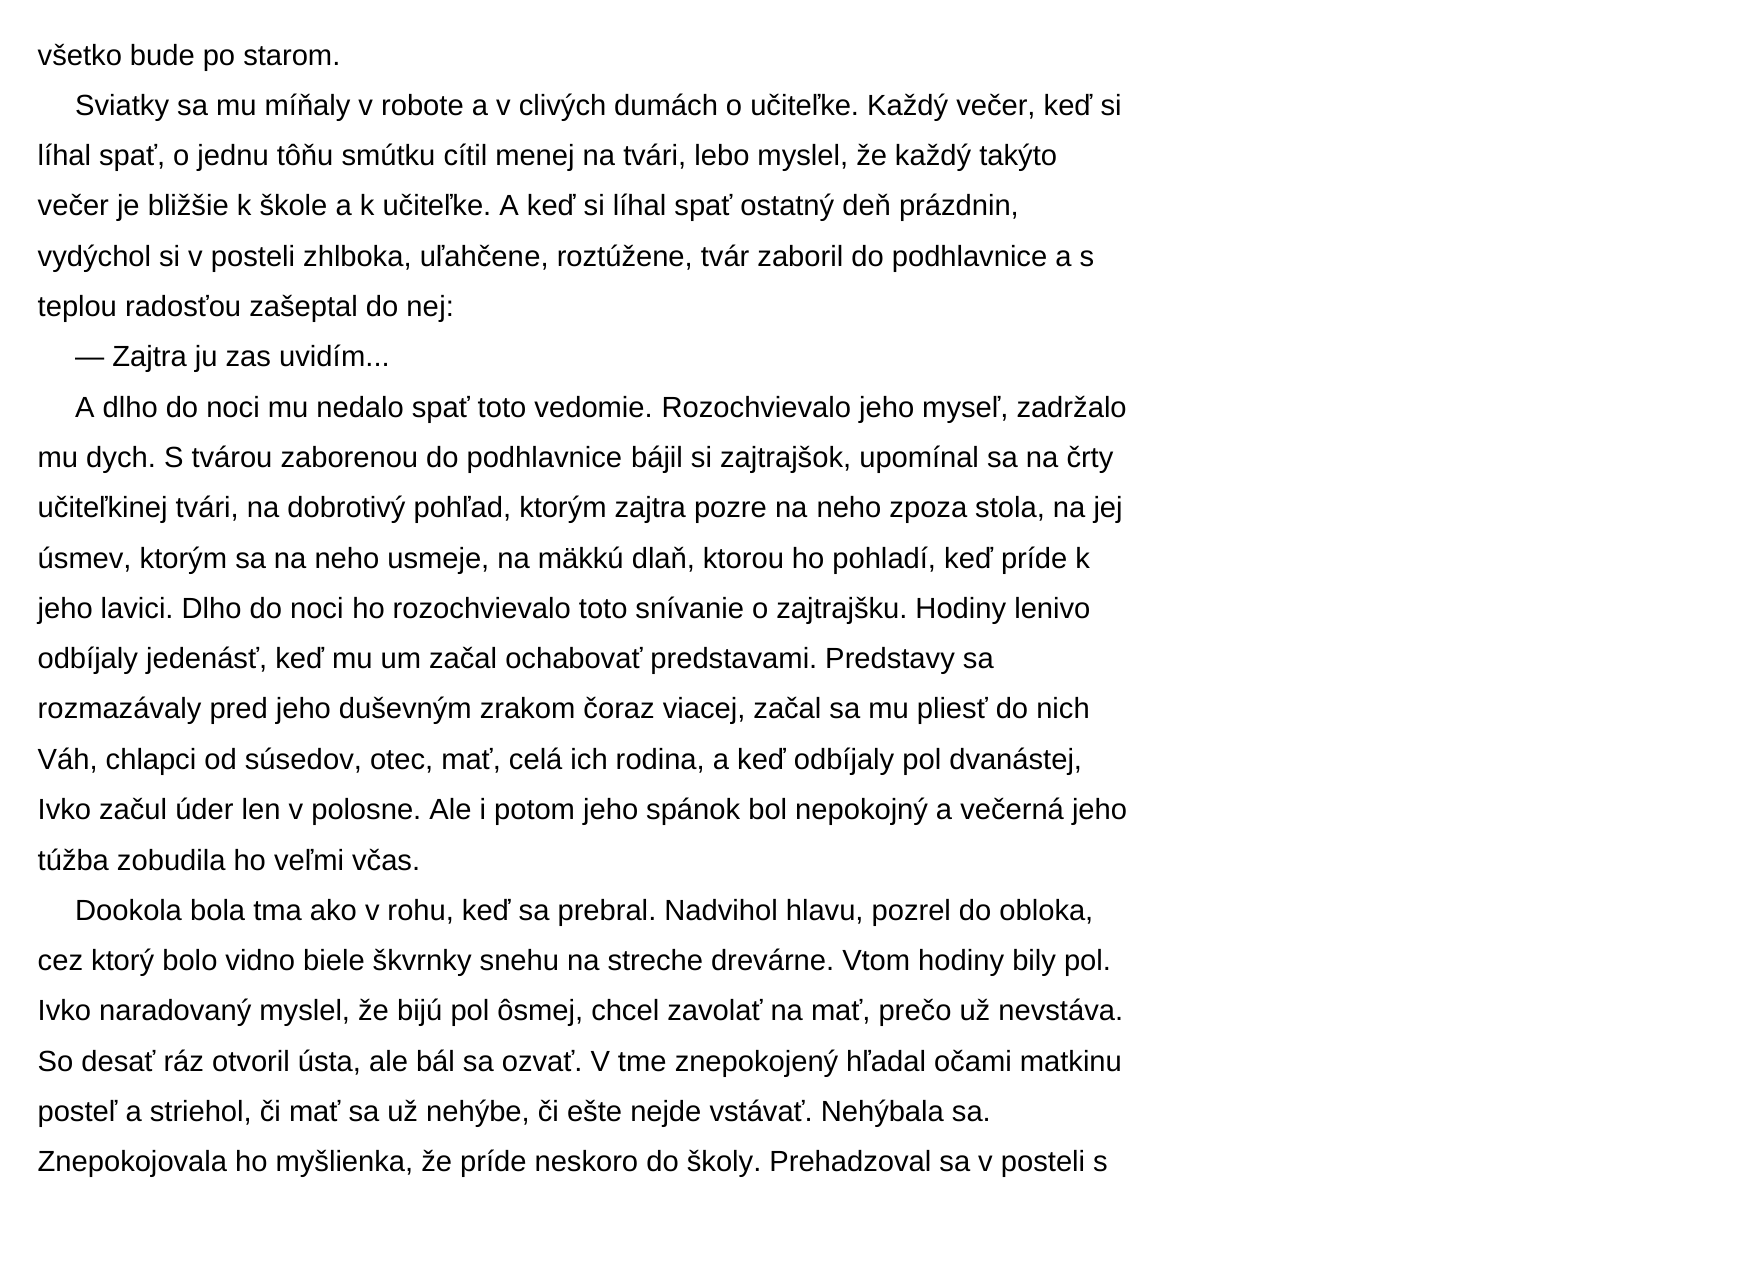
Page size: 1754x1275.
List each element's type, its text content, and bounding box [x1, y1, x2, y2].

text A dlho do noci mu nedalo spať toto vedomie. Rozochvievalo jeho myseľ, zadržalo mu dych. S tvárou zaborenou do podhlavnice bájil si zajtrajšok, upomínal sa na črty učiteľkinej tvári, na dobrotivý pohľad, ktorým zajtra pozre na neho zpoza stola, na jej úsmev, ktorým sa na neho usmeje, na mäkkú dlaň, ktorou ho pohladí, keď príde k jeho lavici. Dlho do noci ho rozochvievalo toto snívanie o zajtrajšku. Hodiny lenivo odbíjaly jedenásť, keď mu um začal ochabovať predstavami. Predstavy sa rozmazávaly pred jeho duševným zrakom čoraz viacej, začal sa mu pliesť do nich Váh, chlapci od súsedov, otec, mať, celá ich rodina, a keď odbíjaly pol dvanástej, Ivko začul úder len v polosne. Ale i potom jeho spánok bol nepokojný a večerná jeho túžba zobudila ho veľmi včas. [37, 390, 1130, 876]
text Sviatky sa mu míňaly v robote a v clivých dumách o učiteľke. Každý večer, keď si líhal spať, o jednu tôňu smútku cítil menej na tvári, lebo myslel, že každý takýto večer je bližšie k škole a k učiteľke. A keď si líhal spať ostatný deň prázdnin, vydýchol si v posteli zhlboka, uľahčene, roztúžene, tvár zaboril do podhlavnice a s teplou radosťou zašeptal do nej: [37, 88, 1130, 323]
text všetko bude po starom. [37, 37, 1130, 71]
text Dookola bola tma ako v rohu, keď sa prebral. Nadvihol hlavu, pozrel do obloka, cez ktorý bolo vidno biele škvrnky snehu na streche drevárne. Vtom hodiny bily pol. Ivko naradovaný myslel, že bijú pol ôsmej, chcel zavolať na mať, prečo už nevstáva. So desať ráz otvoril ústa, ale bál sa ozvať. V tme znepokojený hľadal očami matkinu posteľ a striehol, či mať sa už nehýbe, či ešte nejde vstávať. Nehýbala sa. Znepokojovala ho myšlienka, že príde neskoro do školy. Prehadzoval sa v posteli s [37, 893, 1130, 1178]
text — Zajtra ju zas uvidím... [37, 339, 1130, 373]
